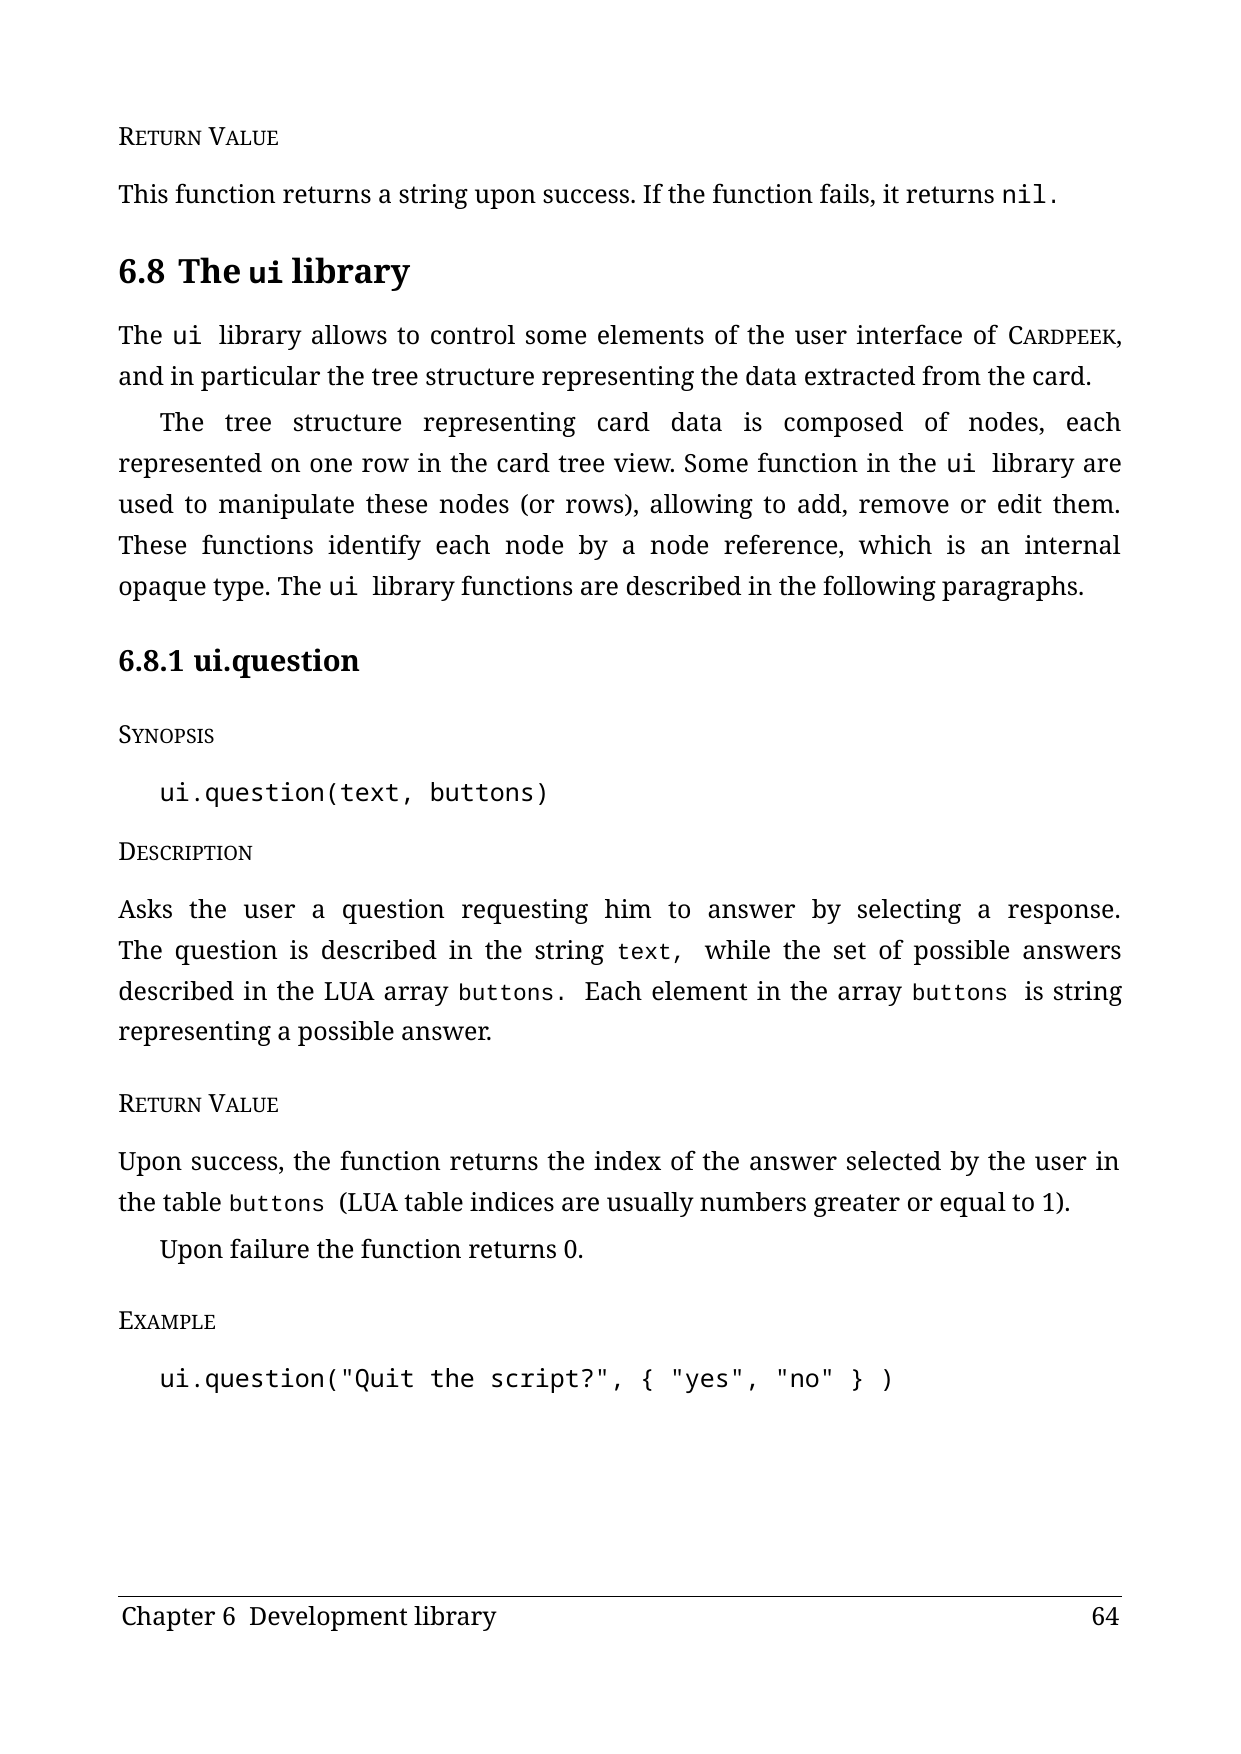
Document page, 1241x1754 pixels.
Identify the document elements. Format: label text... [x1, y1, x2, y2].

text The tree structure representing card data is composed of nodes, each represented on one row in the card tree view. Some function in the ui library are used to manipulate these nodes (or rows), allowing to add, remove or edit them. These functions identify each node by a node reference, which is an internal opaque type. The ui library functions are described in the following paragraphs. [118, 405, 1122, 602]
text Asks the user a question requesting him to answer by selecting a response. The question is described in the string text, while the set of possible answers described in the LUA array buttons. Each element in the array buttons is string representing a possible answer. [118, 892, 1122, 1048]
text The ui library allows to control some elements of the user interface of Cardpeek, and in particular the tree structure representing the data extracted from the card. [118, 317, 1122, 392]
subtitle ui.question [118, 640, 1122, 680]
text This function returns a string upon success. If the function fails, it returns nil. [118, 176, 1122, 210]
text Upon failure the function returns 0. [118, 1231, 1122, 1266]
subtitle The ui library [118, 248, 1122, 293]
text ui.question(text, buttons) [159, 775, 1122, 809]
subtitle Description [118, 834, 1122, 867]
subtitle Return Value [118, 118, 1122, 152]
text ui.question("Quit the script?", { "yes", "no" } ) [159, 1361, 1122, 1395]
subtitle Example [118, 1303, 1122, 1337]
subtitle Synopsis [118, 717, 1122, 751]
text Upon success, the function returns the index of the answer selected by the user in the table buttons (LUA table indices are usually numbers greater or equal to 1). [118, 1144, 1122, 1219]
subtitle Return Value [118, 1086, 1122, 1120]
